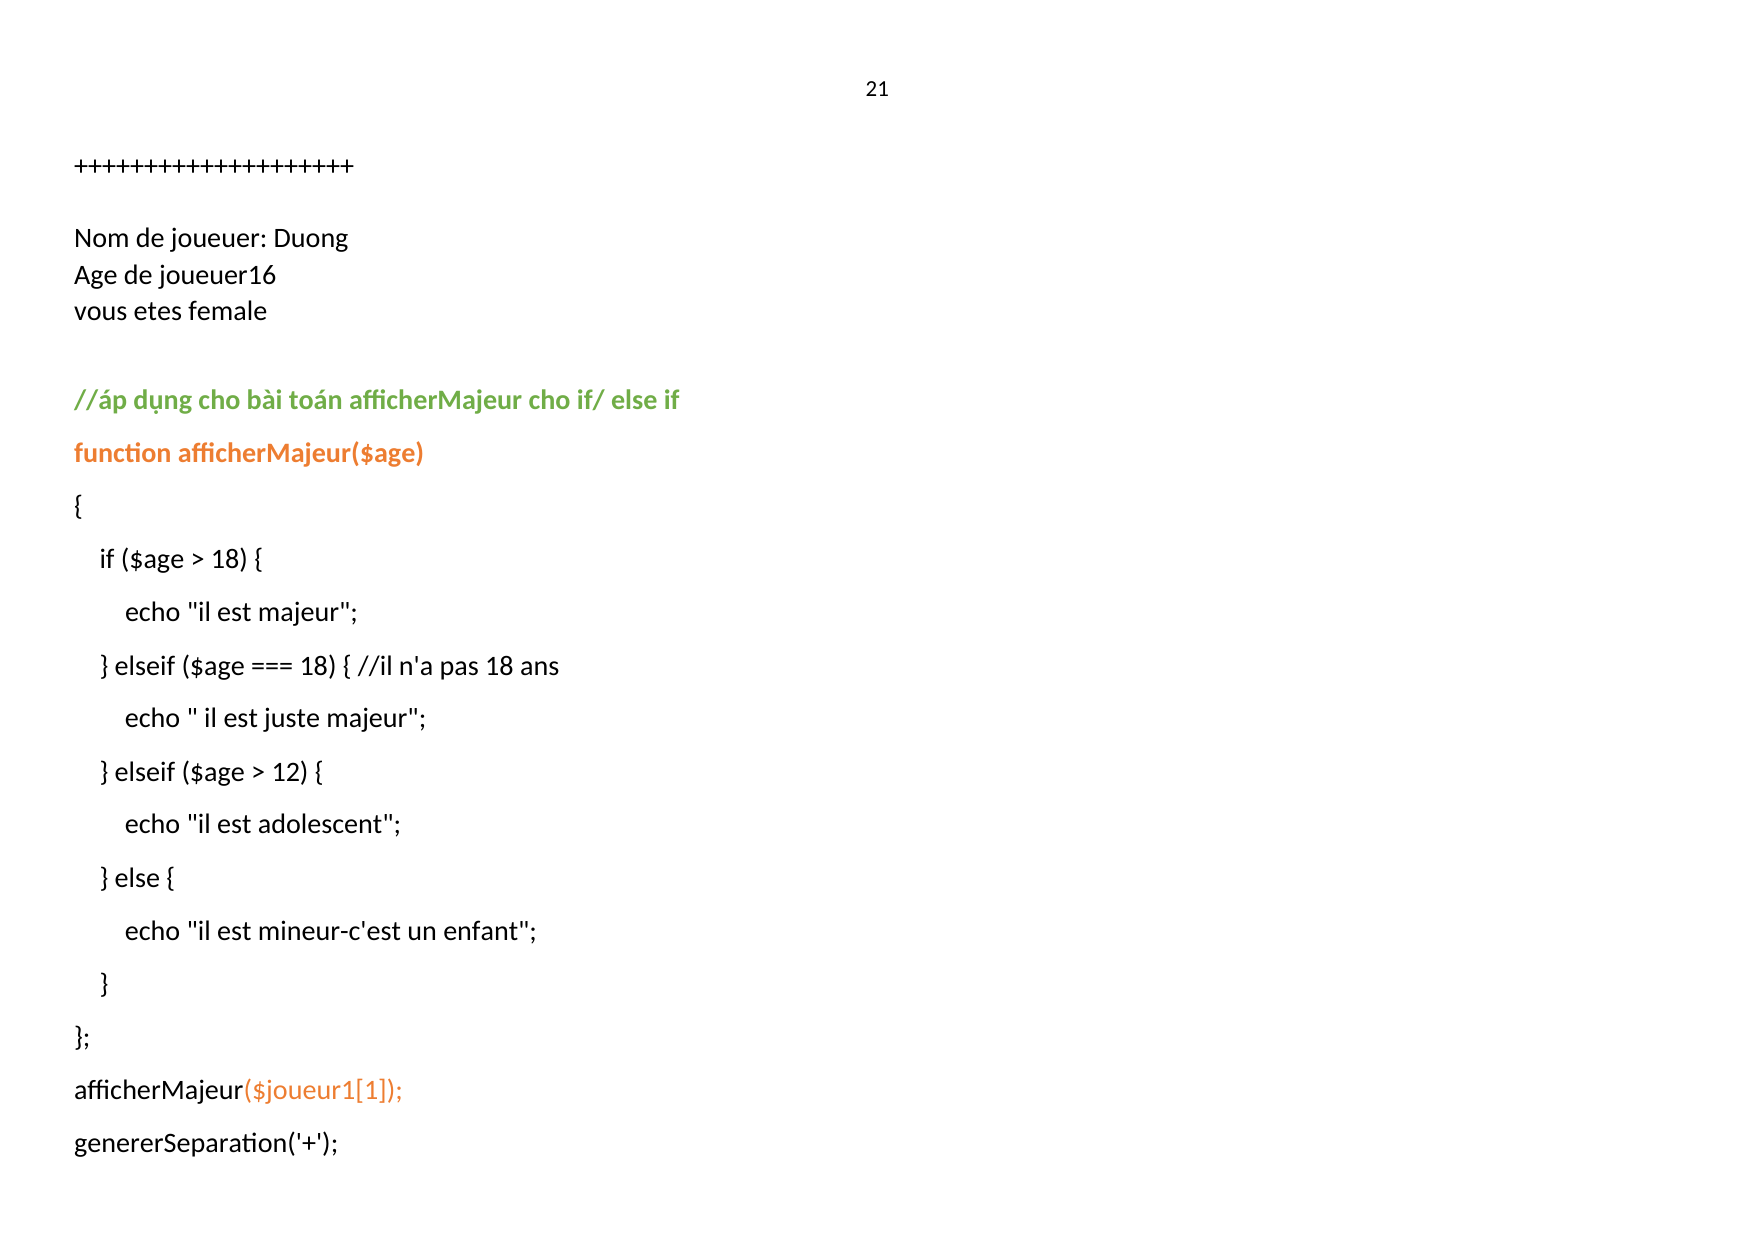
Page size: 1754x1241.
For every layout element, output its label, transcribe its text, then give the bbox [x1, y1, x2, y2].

text //áp dụng cho bài toán afficherMajeur cho if/ else if [74, 382, 1680, 417]
text } elseif ($age === 18) { //il n'a pas 18 ans [74, 647, 1680, 682]
text } elseif ($age > 12) { [74, 753, 1680, 788]
text genererSeparation('+'); [74, 1125, 1680, 1159]
text { [74, 488, 1680, 523]
text echo "il est adolescent"; [74, 807, 1680, 841]
text ++++++++++++++++++++ Nom de joueuer: Duong Age de joueuer16 vous etes female [74, 148, 1680, 364]
text echo "il est mineur-c'est un enfant"; [74, 913, 1680, 947]
text echo " il est juste majeur"; [74, 701, 1680, 735]
text if ($age > 18) { [74, 541, 1680, 576]
text echo "il est majeur"; [74, 594, 1680, 629]
text afficherMajeur($joueur1[1]); [74, 1072, 1680, 1106]
text function afficherMajeur($age) [74, 435, 1680, 470]
text }; [74, 1019, 1680, 1053]
text } else { [74, 859, 1680, 894]
text } [74, 966, 1680, 1000]
